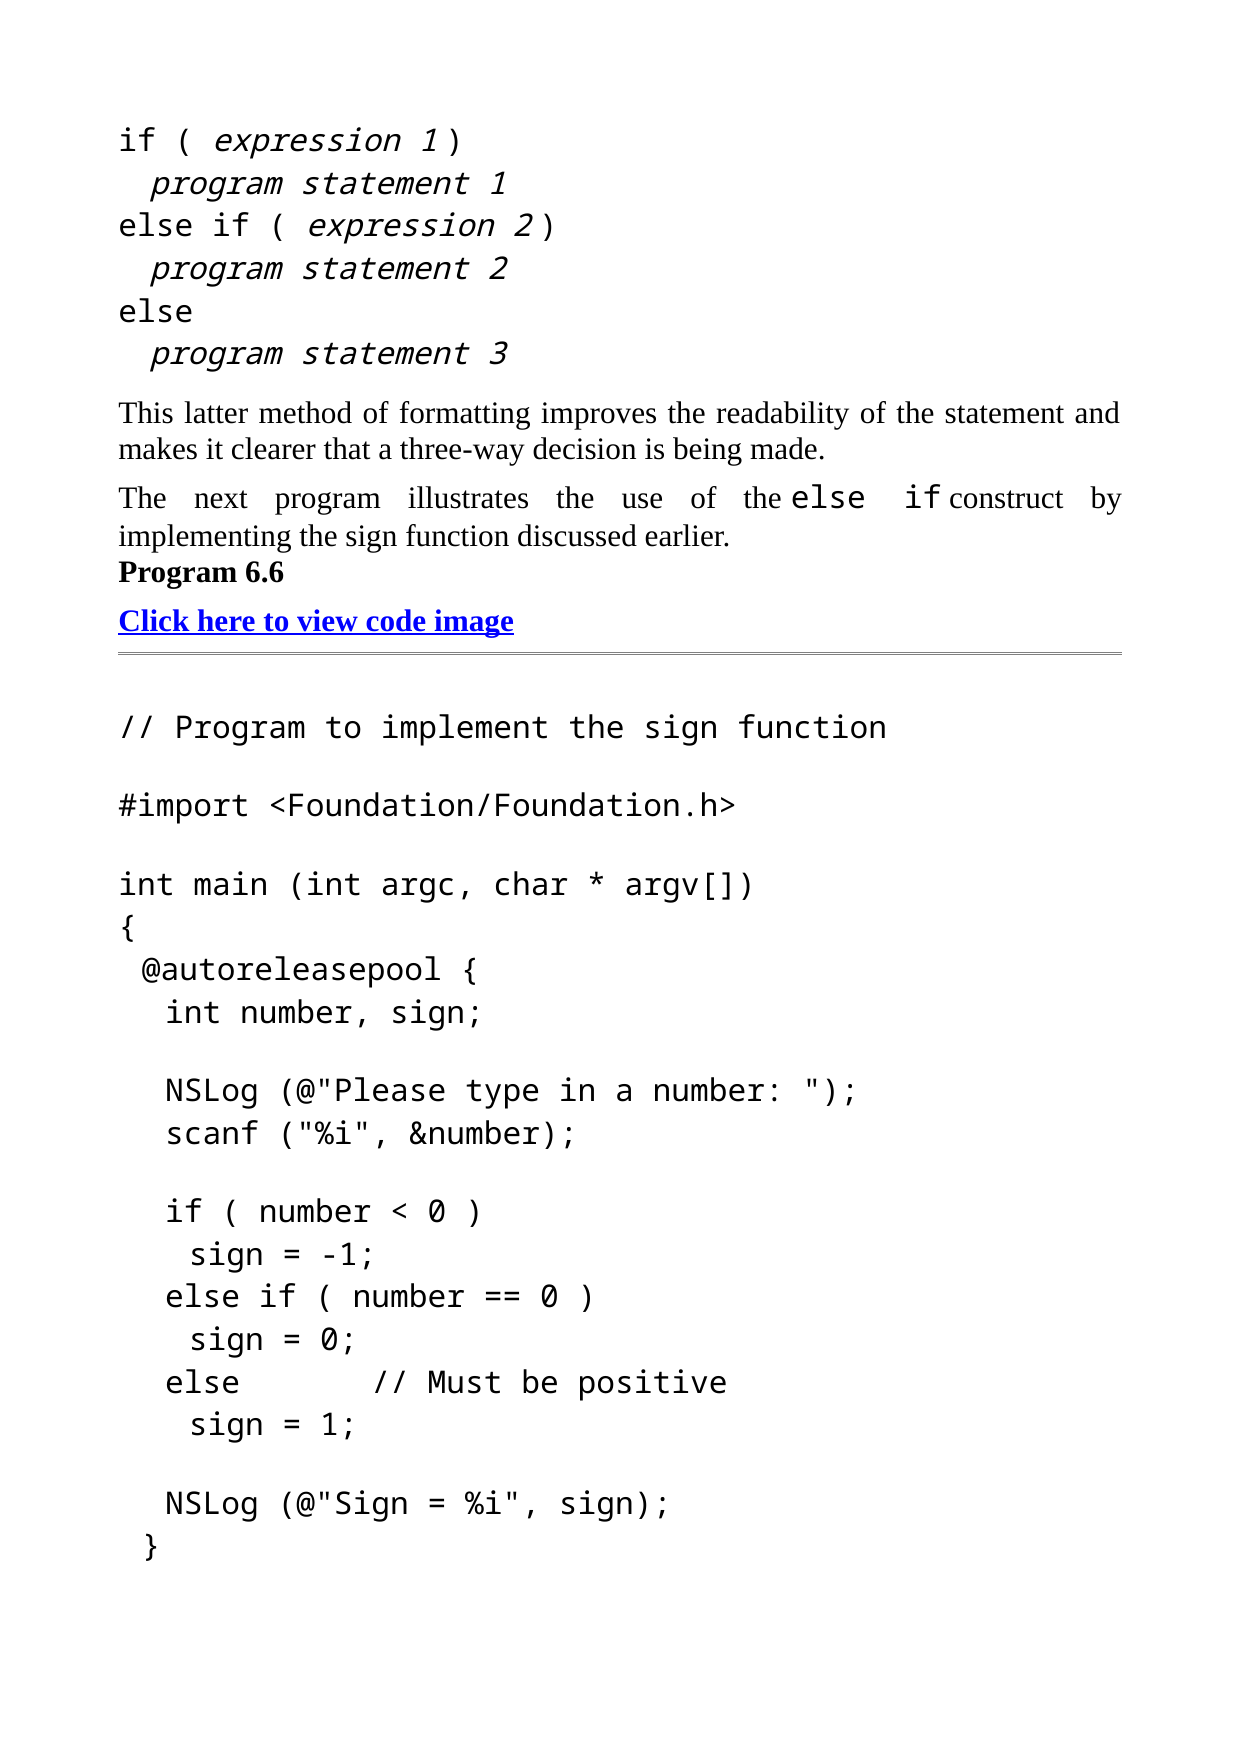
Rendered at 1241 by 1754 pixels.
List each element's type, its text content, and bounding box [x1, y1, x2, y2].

text Click here to view code image [118, 602, 1122, 638]
text if ( expression 1 ) program statement 1 else if ( expression 2 ) program statement 2 else program statement 3 [118, 118, 1122, 374]
text // Program to implement the sign function #import <Foundation/Foundation.h> int main (int argc, char * argv[]) { @autoreleasepool { int number, sign; NSLog (@"Please type in a number: "); scanf ("%i", &number); if ( number < 0 ) sign = -1; else if ( number == 0 ) sign = 0; else // Must be positive sign = 1; NSLog (@"Sign = %i", sign); } [118, 705, 1122, 1602]
text This latter method of formatting improves the readability of the statement and makes it clearer that a three-way decision is being made. [118, 394, 1122, 466]
text The next program illustrates the use of the else if construct by implementing the sign function discussed earlier. [118, 475, 1122, 553]
text Program 6.6 [118, 553, 1122, 589]
